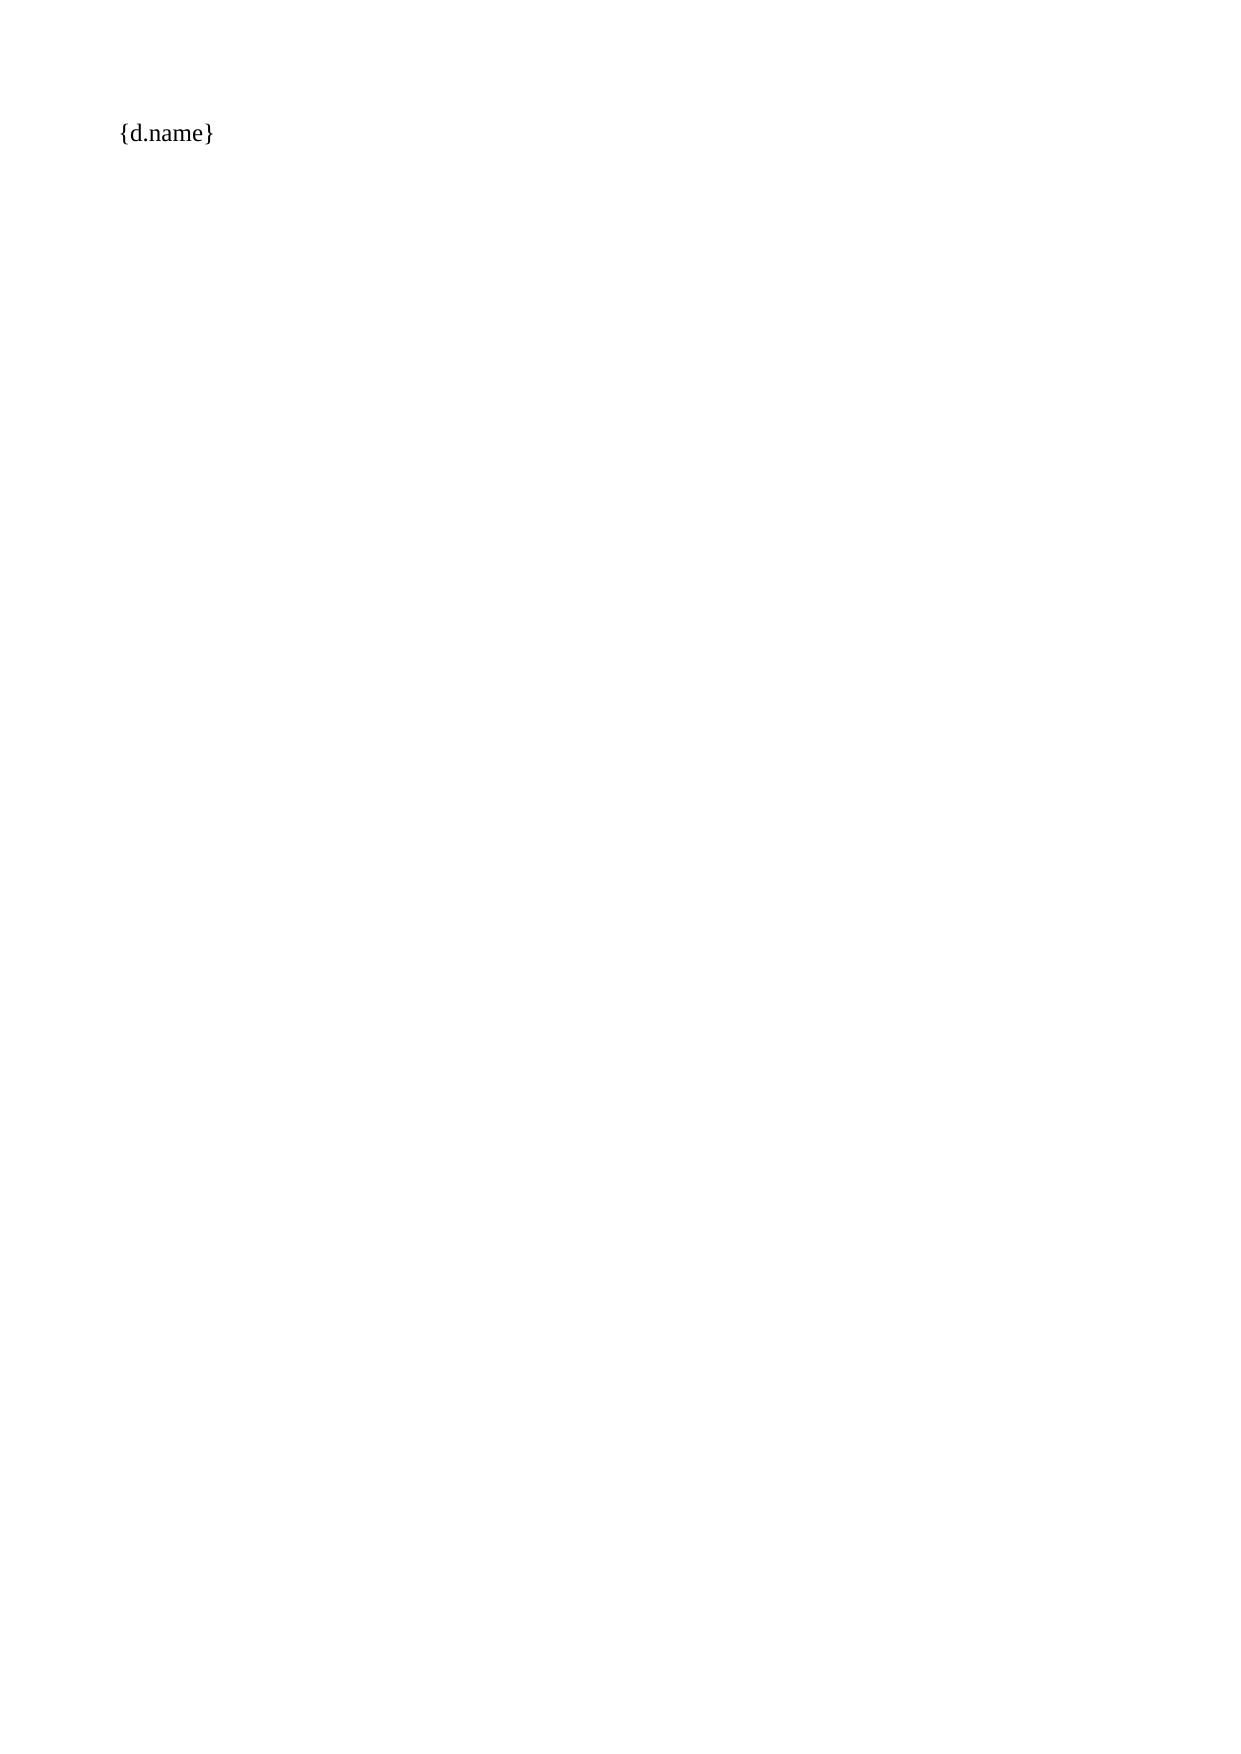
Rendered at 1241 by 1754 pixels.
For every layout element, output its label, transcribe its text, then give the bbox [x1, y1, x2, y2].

text {d.name} [118, 118, 1122, 147]
